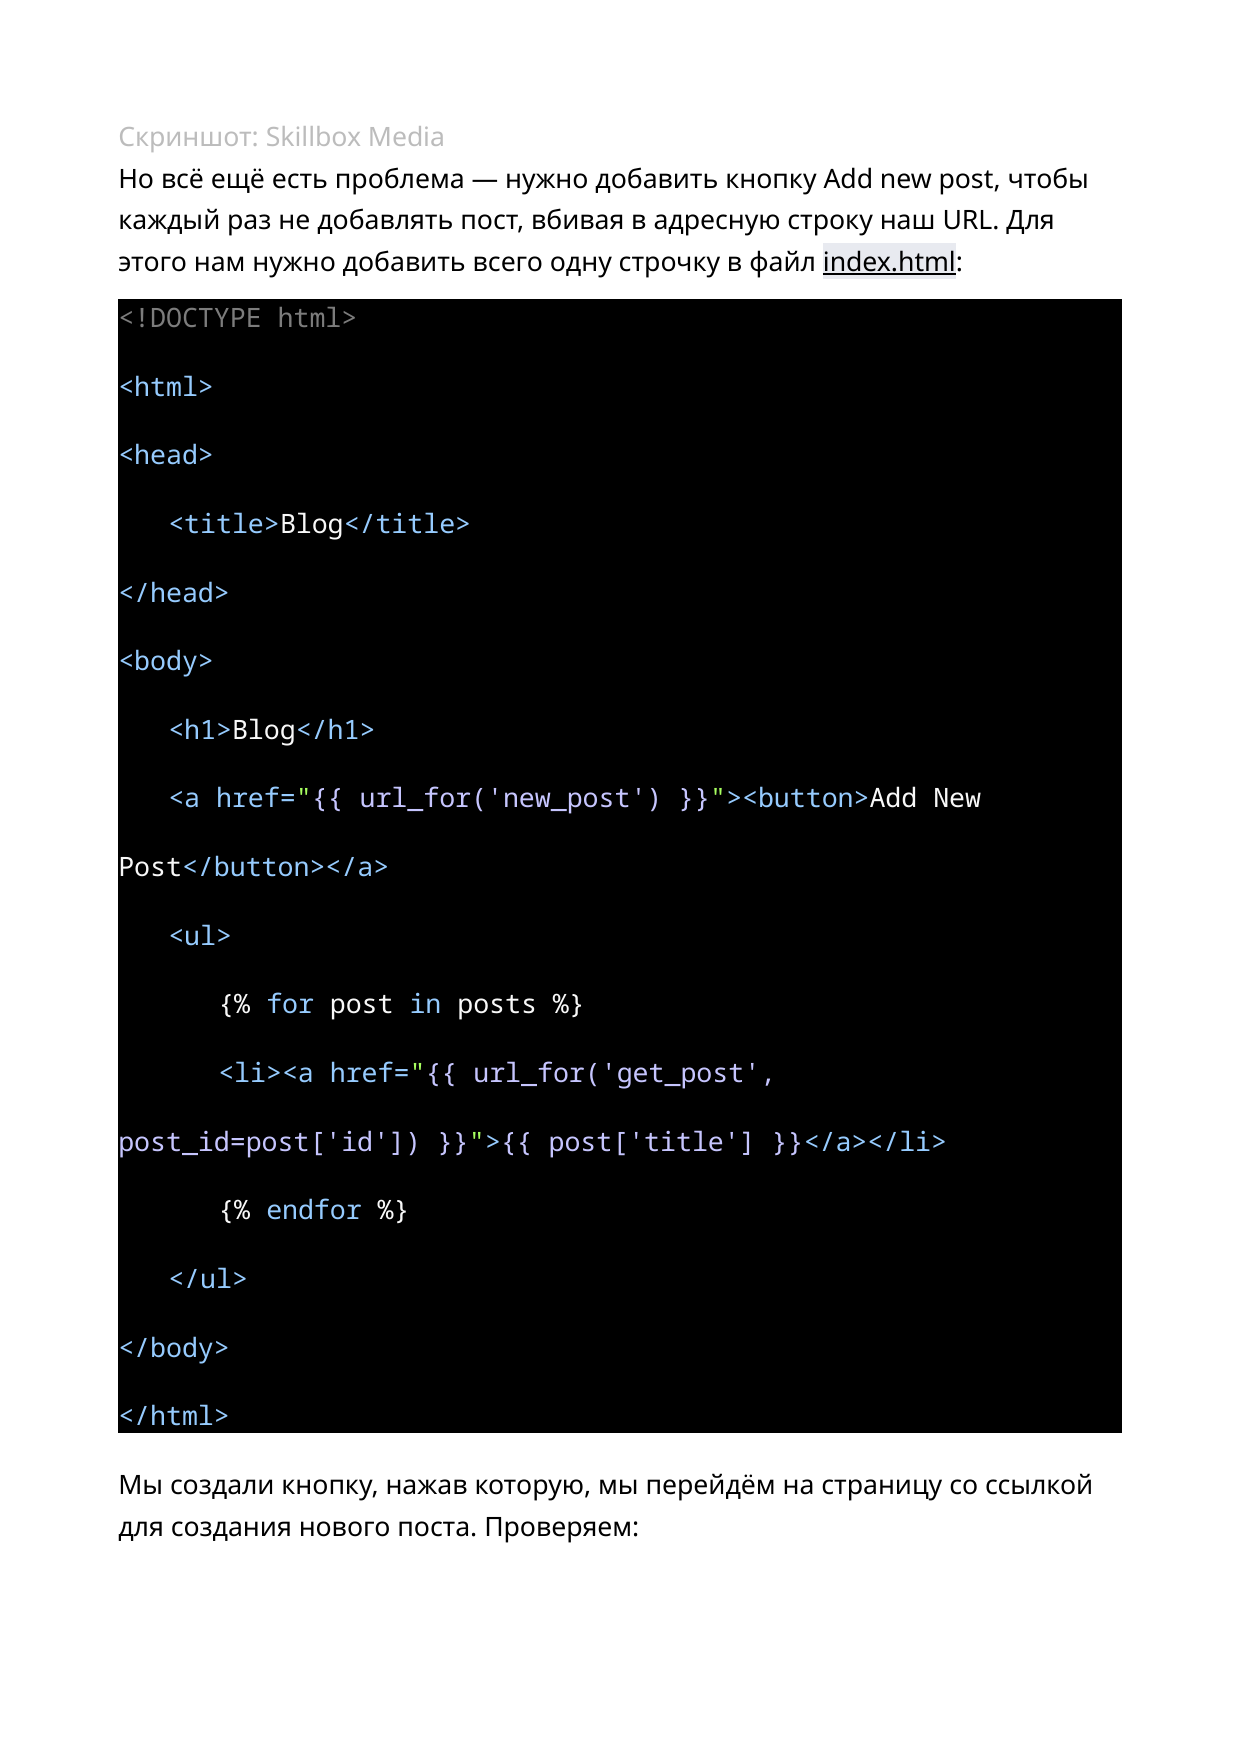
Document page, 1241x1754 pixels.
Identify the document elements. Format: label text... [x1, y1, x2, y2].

text Но всё ещё есть проблема — нужно добавить кнопку Add new post, чтобы каждый раз не добавлять пост, вбивая в адресную строку наш URL. Для этого нам нужно добавить всего одну строчку в файл index.html: [118, 160, 1122, 279]
text Скриншот: Skillbox Media [118, 118, 1122, 154]
text </body> [118, 1329, 1122, 1365]
text </ul> [118, 1260, 1122, 1296]
text </head> [118, 573, 1122, 610]
text </html> [118, 1397, 1122, 1433]
text <head> [118, 436, 1122, 472]
text Мы создали кнопку, нажав которую, мы перейдём на страницу со ссылкой для создания нового поста. Проверяем: [118, 1466, 1122, 1544]
text <h1>Blog</h1> [118, 711, 1122, 747]
text {% for post in posts %} [118, 985, 1122, 1022]
text <body> [118, 642, 1122, 678]
text <!DOCTYPE html> [118, 299, 1122, 335]
text <ul> [118, 917, 1122, 953]
text <html> [118, 368, 1122, 404]
text {% endfor %} [118, 1191, 1122, 1227]
text <title>Blog</title> [118, 505, 1122, 541]
text <a href="{{ url_for('new_post') }}"><button>Add New Post</button></a> [118, 779, 1122, 884]
text <li><a href="{{ url_for('get_post', post_id=post['id']) }}">{{ post['title'] }}</a></li> [118, 1054, 1122, 1159]
